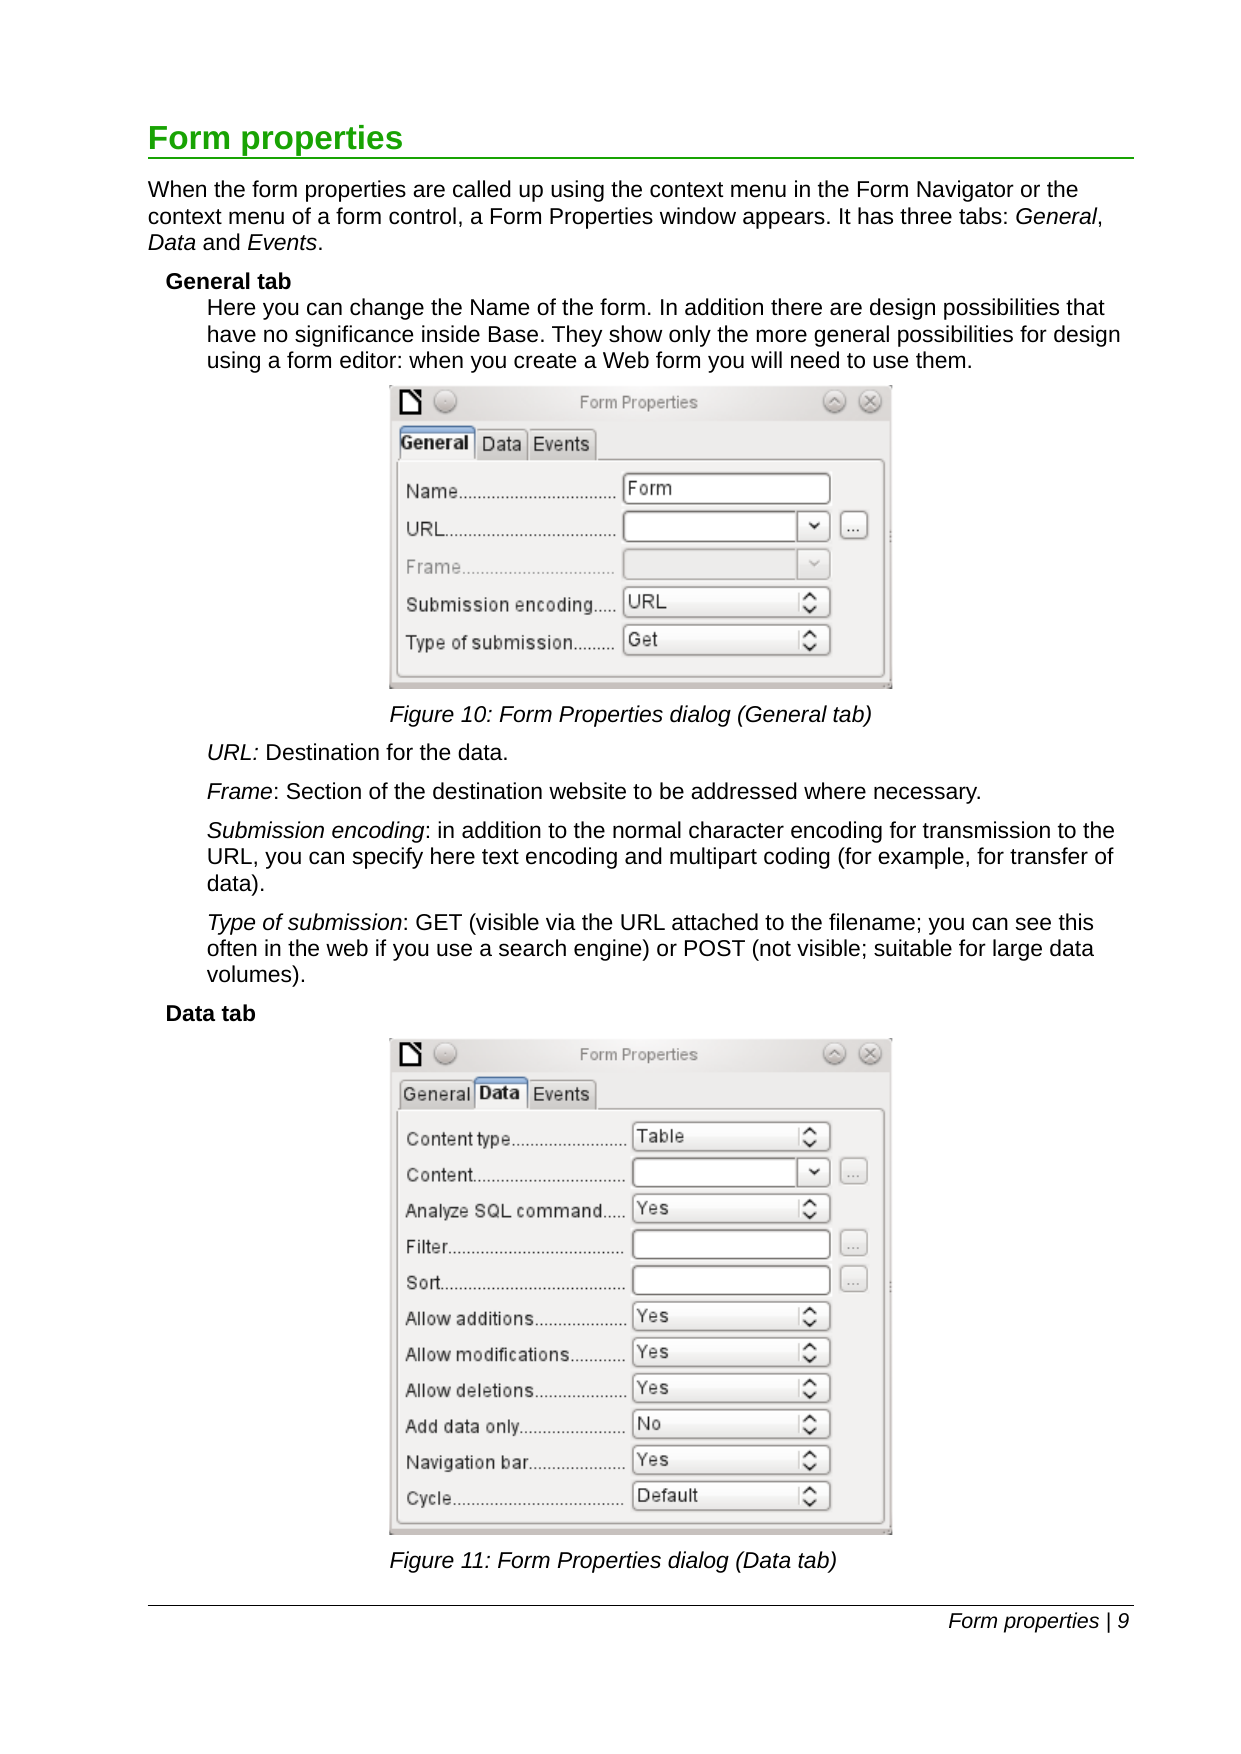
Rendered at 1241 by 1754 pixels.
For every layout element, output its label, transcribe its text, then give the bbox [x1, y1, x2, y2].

subtitle Form properties [148, 118, 1134, 157]
text Submission encoding: in addition to the normal character encoding for transmission to the URL, you can specify here text encoding and multipart coding (for example, for transfer of data). [207, 817, 1134, 896]
text URL: Destination for the data. [207, 739, 1134, 766]
text Data tab [165, 1000, 1134, 1026]
picture [389, 385, 893, 689]
text When the form properties are called up using the context menu in the Form Navigator or the context menu of a form control, a Form Properties window appears. It has three tabs: General, Data and Events. [148, 176, 1134, 255]
text Figure 10: Form Properties dialog (General tab) [389, 701, 892, 727]
text General tab [165, 268, 1134, 294]
text Figure 11: Form Properties dialog (Data tab) [389, 1547, 892, 1573]
text Type of submission: GET (visible via the URL attached to the filename; you can see this often in the web if you use a search engine) or POST (not visible; suitable for large data volumes). [207, 908, 1134, 987]
picture [389, 1038, 893, 1535]
text Frame: Section of the destination website to be addressed where necessary. [207, 778, 1134, 804]
text Here you can change the Name of the form. In addition there are design possibilities that have no significance inside Base. They show only the more general possibilities for design using a form editor: when you create a Web form you will need to use them. [207, 294, 1134, 373]
